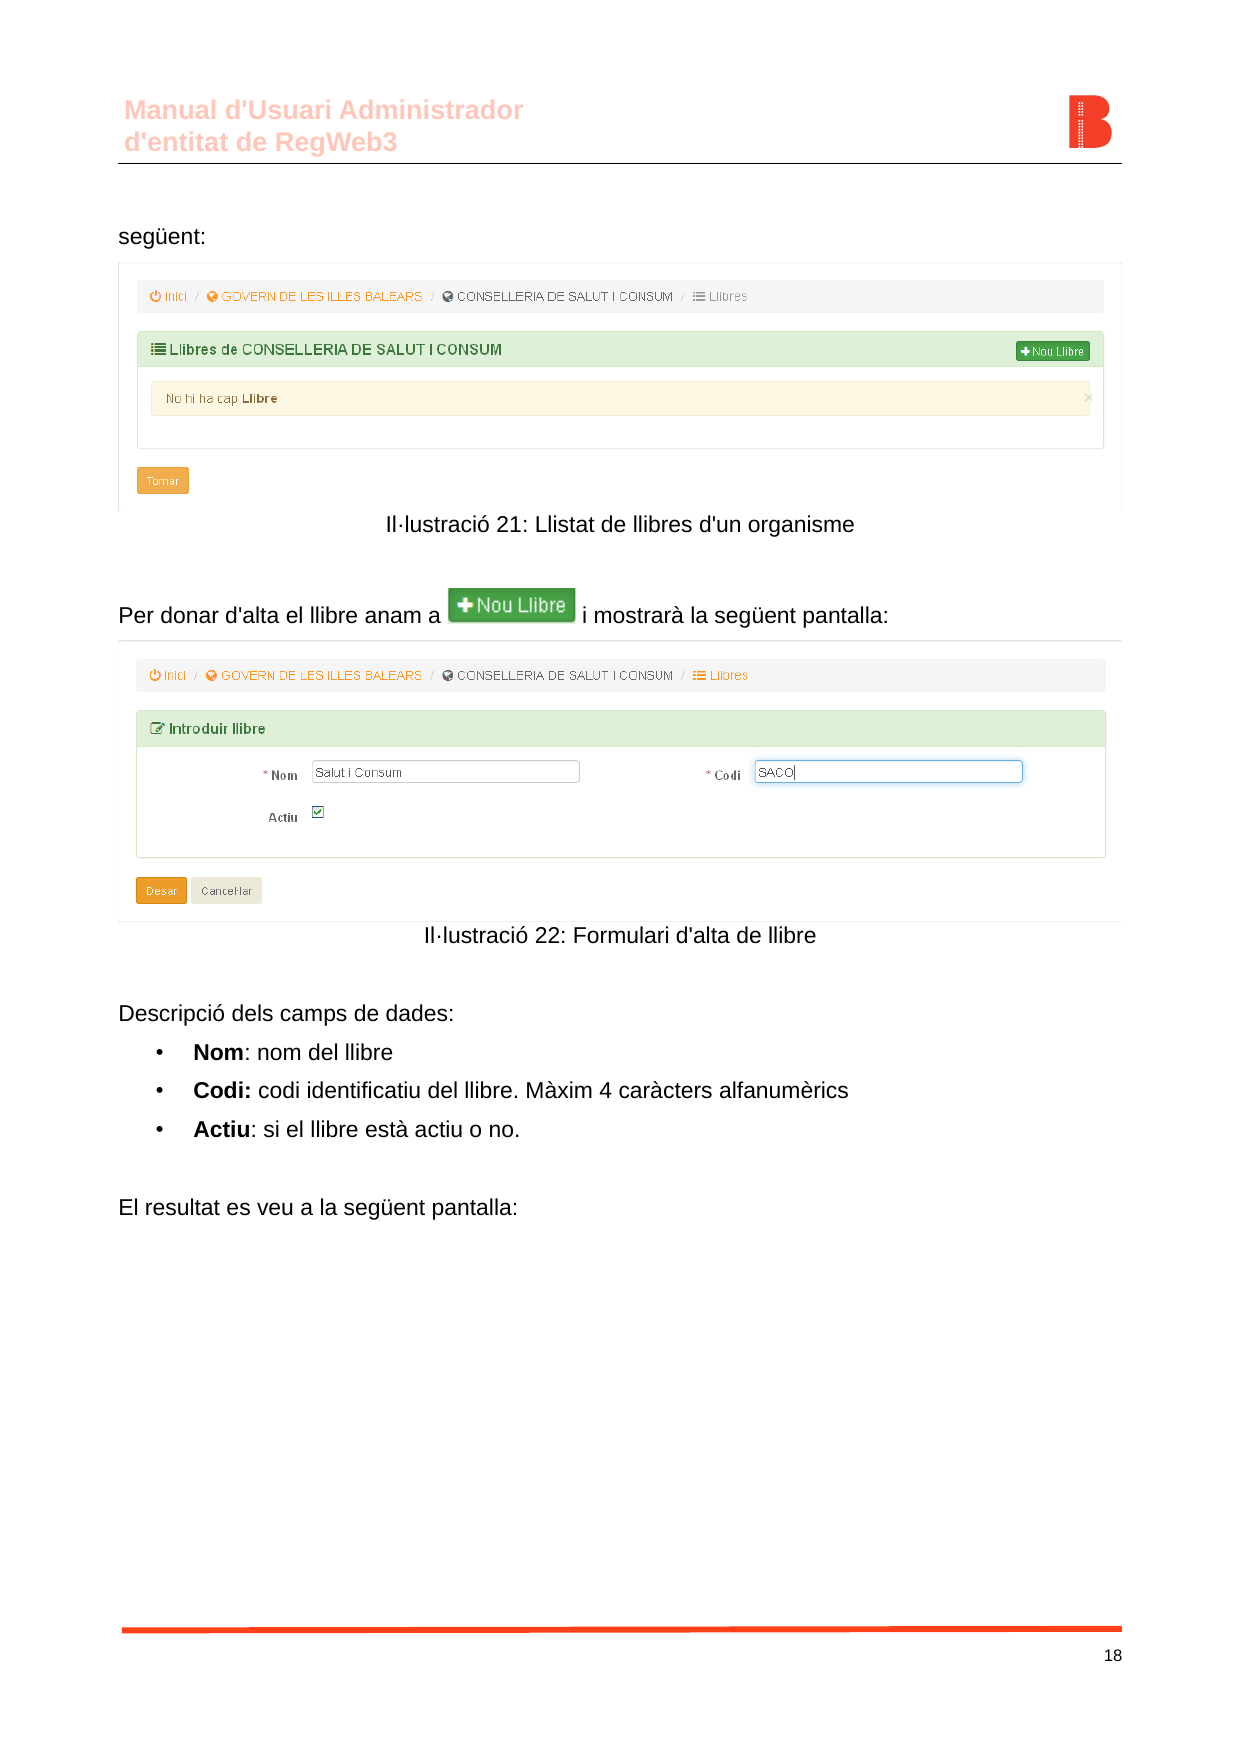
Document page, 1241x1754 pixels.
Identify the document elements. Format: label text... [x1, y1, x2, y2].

list Actiu: si el llibre està actiu o no. [156, 1116, 1122, 1143]
text Descripció dels camps de dades: [118, 1000, 1122, 1026]
text Per donar d'alta el llibre anam a i mostrarà la següent pantalla: [118, 589, 1122, 628]
picture [447, 588, 576, 624]
text Il·lustració 22: Formulari d'alta de llibre [118, 922, 1122, 948]
picture [1063, 94, 1117, 150]
text següent: [118, 223, 1122, 250]
list Nom: nom del llibre [156, 1039, 1122, 1065]
text El resultat es veu a la següent pantalla: [118, 1194, 1122, 1220]
picture [118, 262, 1123, 511]
list Codi: codi identificatiu del llibre. Màxim 4 caràcters alfanumèrics [156, 1077, 1122, 1104]
picture [118, 640, 1123, 922]
text Il·lustració 21: Llistat de llibres d'un organisme [118, 511, 1122, 537]
